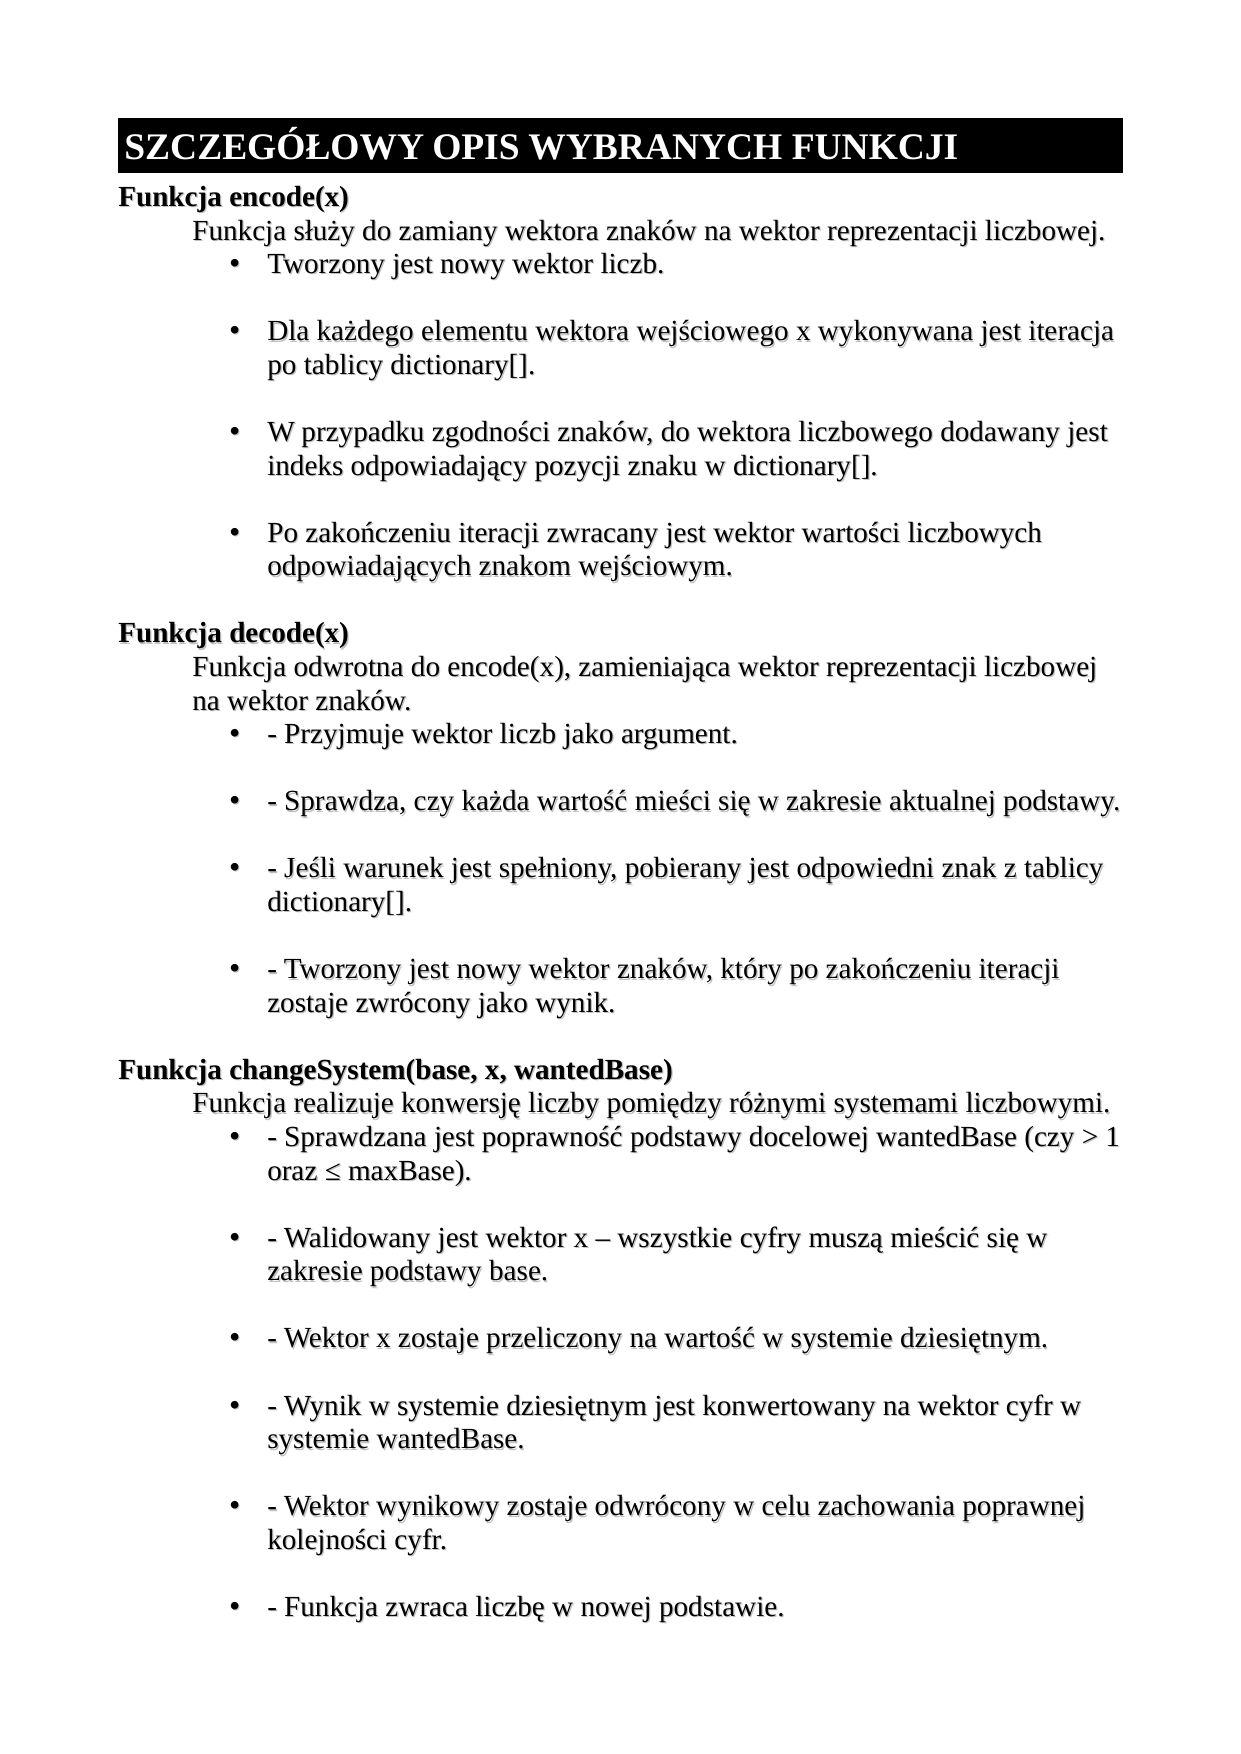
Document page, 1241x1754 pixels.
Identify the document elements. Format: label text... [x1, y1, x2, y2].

text Funkcja encode(x) [118, 179, 1122, 213]
text Funkcja changeSystem(base, x, wantedBase) [118, 1052, 1122, 1086]
text Funkcja decode(x) [118, 616, 1122, 649]
list Tworzony jest nowy wektor liczb. [229, 246, 1122, 280]
list - Tworzony jest nowy wektor znaków, który po zakończeniu iteracji zostaje zwrócony jako wynik. [229, 951, 1122, 1018]
text Funkcja odwrotna do encode(x), zamieniająca wektor reprezentacji liczbowej na wektor znaków. [192, 649, 1122, 716]
list - Walidowany jest wektor x – wszystkie cyfry muszą mieścić się w zakresie podstawy base. [229, 1220, 1122, 1287]
list - Wektor wynikowy zostaje odwrócony w celu zachowania poprawnej kolejności cyfr. [229, 1488, 1122, 1556]
text Funkcja realizuje konwersję liczby pomiędzy różnymi systemami liczbowymi. [192, 1086, 1122, 1119]
list W przypadku zgodności znaków, do wektora liczbowego dodawany jest indeks odpowiadający pozycji znaku w dictionary[]. [229, 414, 1122, 481]
list - Jeśli warunek jest spełniony, pobierany jest odpowiedni znak z tablicy dictionary[]. [229, 851, 1122, 918]
list Dla każdego elementu wektora wejściowego x wykonywana jest iteracja po tablicy dictionary[]. [229, 313, 1122, 381]
list - Wynik w systemie dziesiętnym jest konwertowany na wektor cyfr w systemie wantedBase. [229, 1388, 1122, 1455]
list - Wektor x zostaje przeliczony na wartość w systemie dziesiętnym. [229, 1321, 1122, 1354]
list Po zakończeniu iteracji zwracany jest wektor wartości liczbowych odpowiadających znakom wejściowym. [229, 515, 1122, 582]
text Szczegółowy opis wybranych funkcji [119, 119, 1122, 173]
list - Przyjmuje wektor liczb jako argument. [229, 716, 1122, 750]
text Funkcja służy do zamiany wektora znaków na wektor reprezentacji liczbowej. [192, 213, 1122, 246]
list - Sprawdza, czy każda wartość mieści się w zakresie aktualnej podstawy. [229, 783, 1122, 817]
list - Funkcja zwraca liczbę w nowej podstawie. [229, 1589, 1122, 1623]
list - Sprawdzana jest poprawność podstawy docelowej wantedBase (czy > 1 oraz ≤ maxBase). [229, 1119, 1122, 1186]
